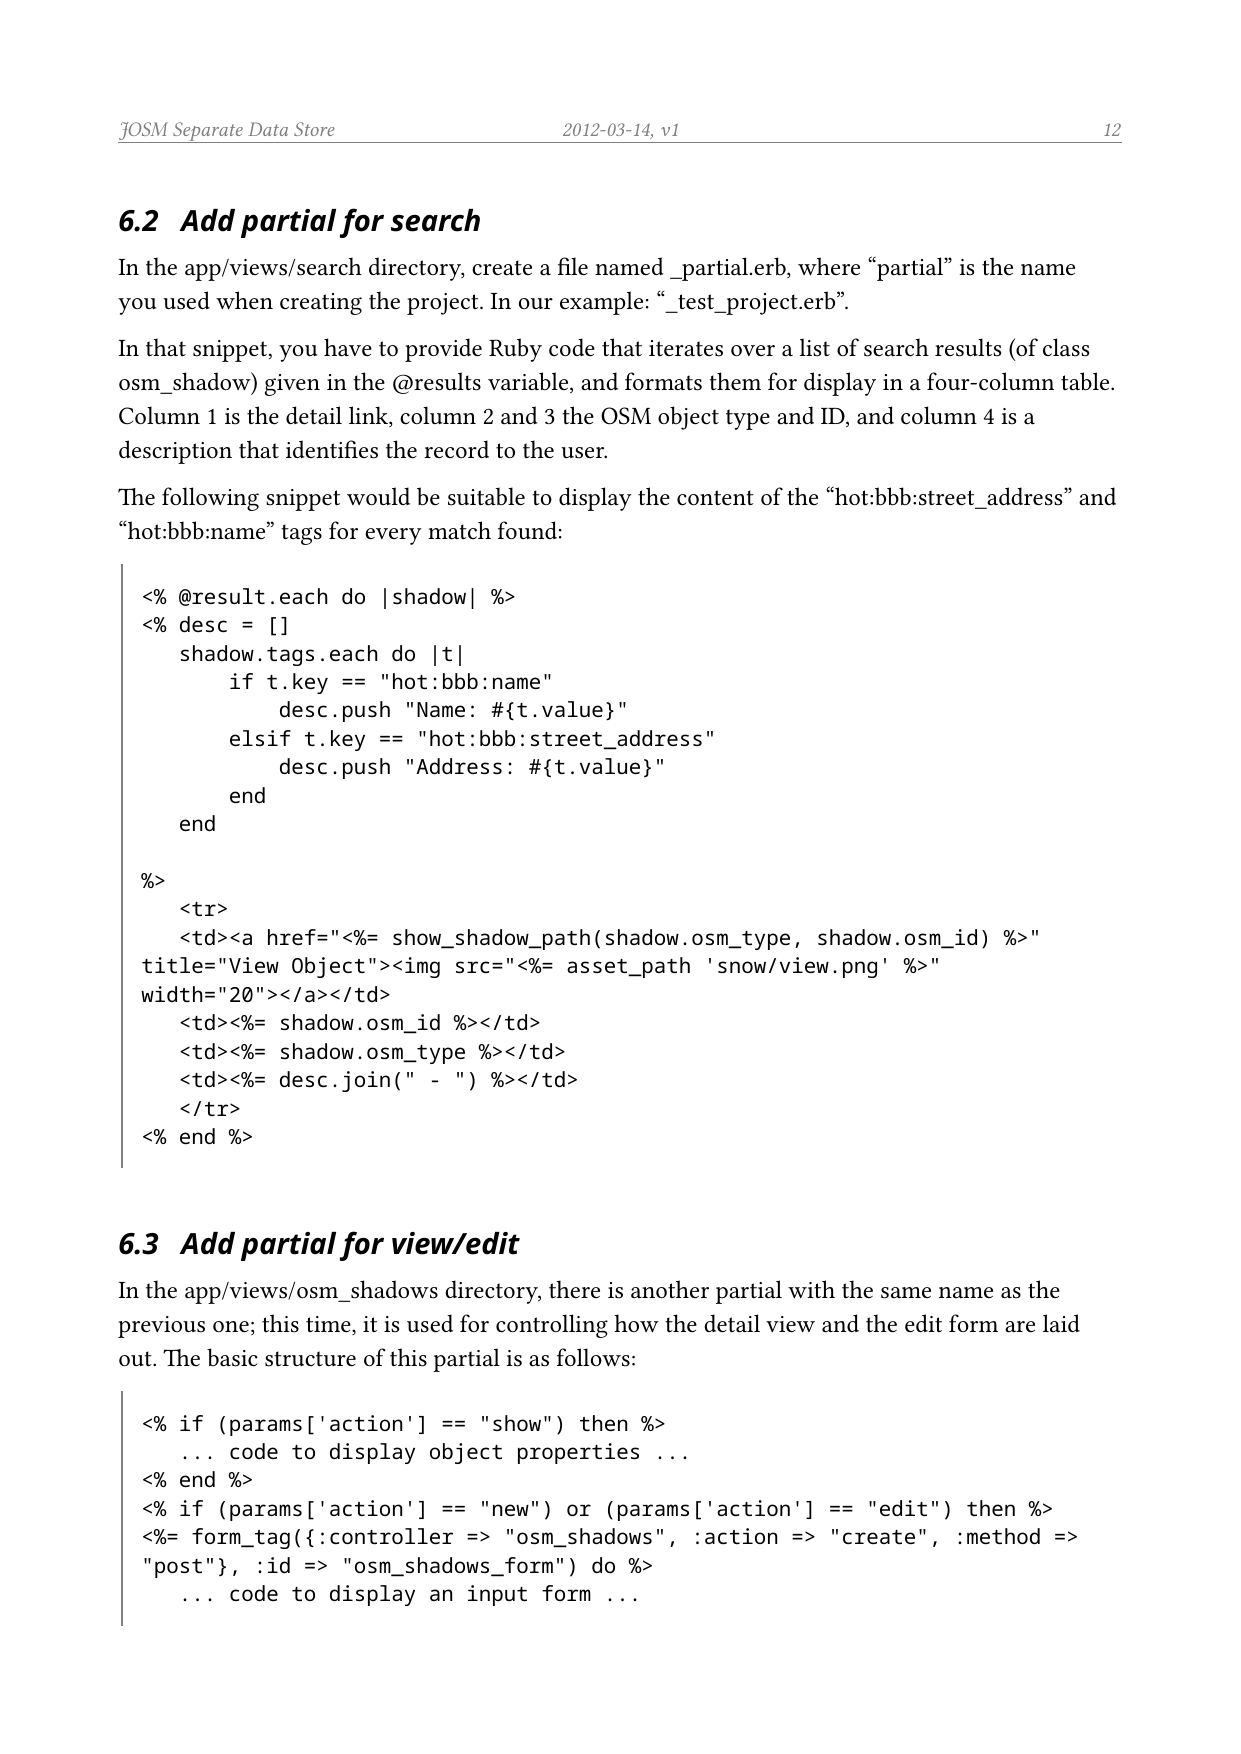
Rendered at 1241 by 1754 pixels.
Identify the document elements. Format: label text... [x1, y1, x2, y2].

text if t.key == "hot:bbb:name" [123, 667, 1122, 696]
text <td><%= desc.join(" - ") %></td> [123, 1065, 1122, 1094]
text <% if (params['action'] == "show") then %> [123, 1391, 1122, 1437]
text <% @result.each do |shadow| %> [123, 564, 1122, 610]
text ... code to display object properties ... [123, 1437, 1122, 1466]
text </tr> [123, 1094, 1122, 1122]
text <tr> [123, 894, 1122, 923]
text In the app/views/search directory, create a file named _partial.erb, where “partial” is the name you used when creating the project. In our example: “_test_project.erb”. [118, 253, 1122, 316]
text In the app/views/osm_shadows directory, there is another partial with the same name as the previous one; this time, it is used for controlling how the detail view and the edit form are laid out. The basic structure of this partial is as follows: [118, 1276, 1122, 1373]
text <td><a href="<%= show_shadow_path(shadow.osm_type, shadow.osm_id) %>" title="View Object"><img src="<%= asset_path 'snow/view.png' %>" width="20"></a></td> [123, 923, 1122, 1008]
text elsif t.key == "hot:bbb:street_address" [123, 724, 1122, 752]
text desc.push "Name: #{t.value}" [123, 696, 1122, 724]
text end [123, 781, 1122, 809]
subtitle Add partial for search [118, 201, 1122, 240]
text <% desc = [] [123, 610, 1122, 639]
text <td><%= shadow.osm_id %></td> [123, 1008, 1122, 1037]
text <% if (params['action'] == "new") or (params['action'] == "edit") then %> [123, 1494, 1122, 1522]
text %> [123, 866, 1122, 894]
text The following snippet would be suitable to display the content of the “hot:bbb:street_address” and “hot:bbb:name” tags for every match found: [118, 483, 1122, 546]
text end [123, 809, 1122, 838]
text desc.push "Address: #{t.value}" [123, 752, 1122, 781]
text In that snippet, you have to provide Ruby code that iterates over a list of search results (of class osm_shadow) given in the @results variable, and formats them for display in a four-column table. Column 1 is the detail link, column 2 and 3 the OSM object type and ID, and column 4 is a description that identifies the record to the user. [118, 334, 1122, 465]
subtitle Add partial for view/edit [118, 1223, 1122, 1263]
text <% end %> [123, 1122, 1122, 1168]
text ... code to display an input form ... [123, 1579, 1122, 1626]
text <td><%= shadow.osm_type %></td> [123, 1037, 1122, 1065]
text <%= form_tag({:controller => "osm_shadows", :action => "create", :method => "post"}, :id => "osm_shadows_form") do %> [123, 1522, 1122, 1579]
text shadow.tags.each do |t| [123, 639, 1122, 667]
text <% end %> [123, 1466, 1122, 1494]
